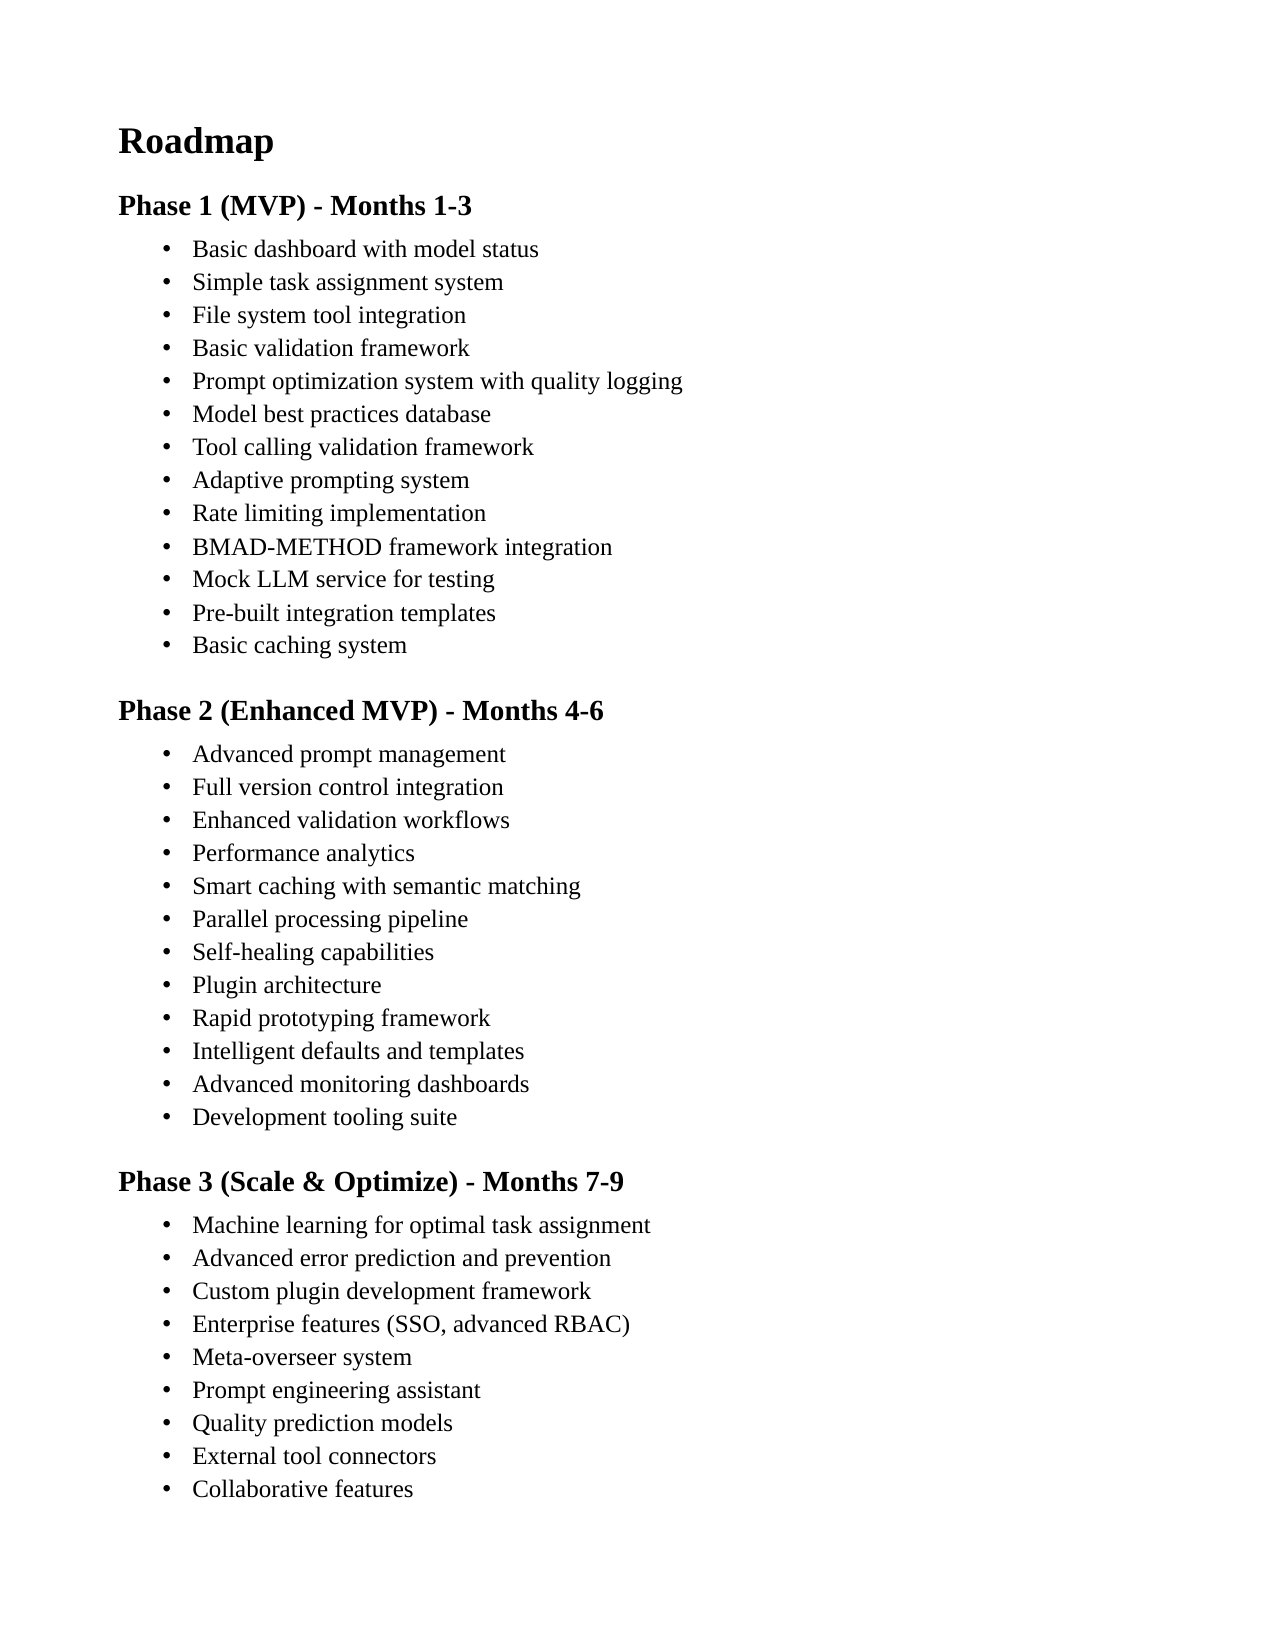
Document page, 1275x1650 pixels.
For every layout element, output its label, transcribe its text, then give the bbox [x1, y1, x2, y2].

list Quality prediction models [162, 1408, 1157, 1437]
list Model best practices database [162, 399, 1157, 428]
list Plugin architecture [162, 970, 1157, 999]
list Tool calling validation framework [162, 432, 1157, 461]
list Mock LLM service for testing [162, 564, 1157, 593]
list Basic caching system [162, 631, 1157, 659]
subtitle Phase 2 (Enhanced MVP) - Months 4-6 [118, 693, 1157, 726]
list Prompt optimization system with quality logging [162, 366, 1157, 395]
list Pre-built integration templates [162, 598, 1157, 626]
list BMAD-METHOD framework integration [162, 532, 1157, 560]
list Rapid prototyping framework [162, 1003, 1157, 1032]
list Enterprise features (SSO, advanced RBAC) [162, 1309, 1157, 1338]
list Advanced error prediction and prevention [162, 1243, 1157, 1272]
list Intelligent defaults and templates [162, 1036, 1157, 1065]
list Meta-overseer system [162, 1342, 1157, 1371]
list Smart caching with semantic matching [162, 871, 1157, 900]
list Performance analytics [162, 838, 1157, 867]
list Rate limiting implementation [162, 498, 1157, 527]
list Basic validation framework [162, 333, 1157, 362]
list Simple task assignment system [162, 267, 1157, 296]
subtitle Roadmap [118, 118, 1157, 161]
list File system tool integration [162, 300, 1157, 329]
list Advanced prompt management [162, 739, 1157, 768]
subtitle Phase 1 (MVP) - Months 1-3 [118, 188, 1157, 222]
list Enhanced validation workflows [162, 805, 1157, 834]
list Full version control integration [162, 772, 1157, 801]
list Custom plugin development framework [162, 1276, 1157, 1305]
list Advanced monitoring dashboards [162, 1069, 1157, 1098]
list Adaptive prompting system [162, 466, 1157, 494]
list Collaborative features [162, 1474, 1157, 1503]
list Prompt engineering assistant [162, 1375, 1157, 1404]
subtitle Phase 3 (Scale & Optimize) - Months 7-9 [118, 1164, 1157, 1198]
list Self-healing capabilities [162, 937, 1157, 966]
list Machine learning for optimal task assignment [162, 1210, 1157, 1239]
list Basic dashboard with model status [162, 234, 1157, 263]
list Development tooling suite [162, 1102, 1157, 1131]
list External tool connectors [162, 1441, 1157, 1470]
list Parallel processing pipeline [162, 904, 1157, 933]
